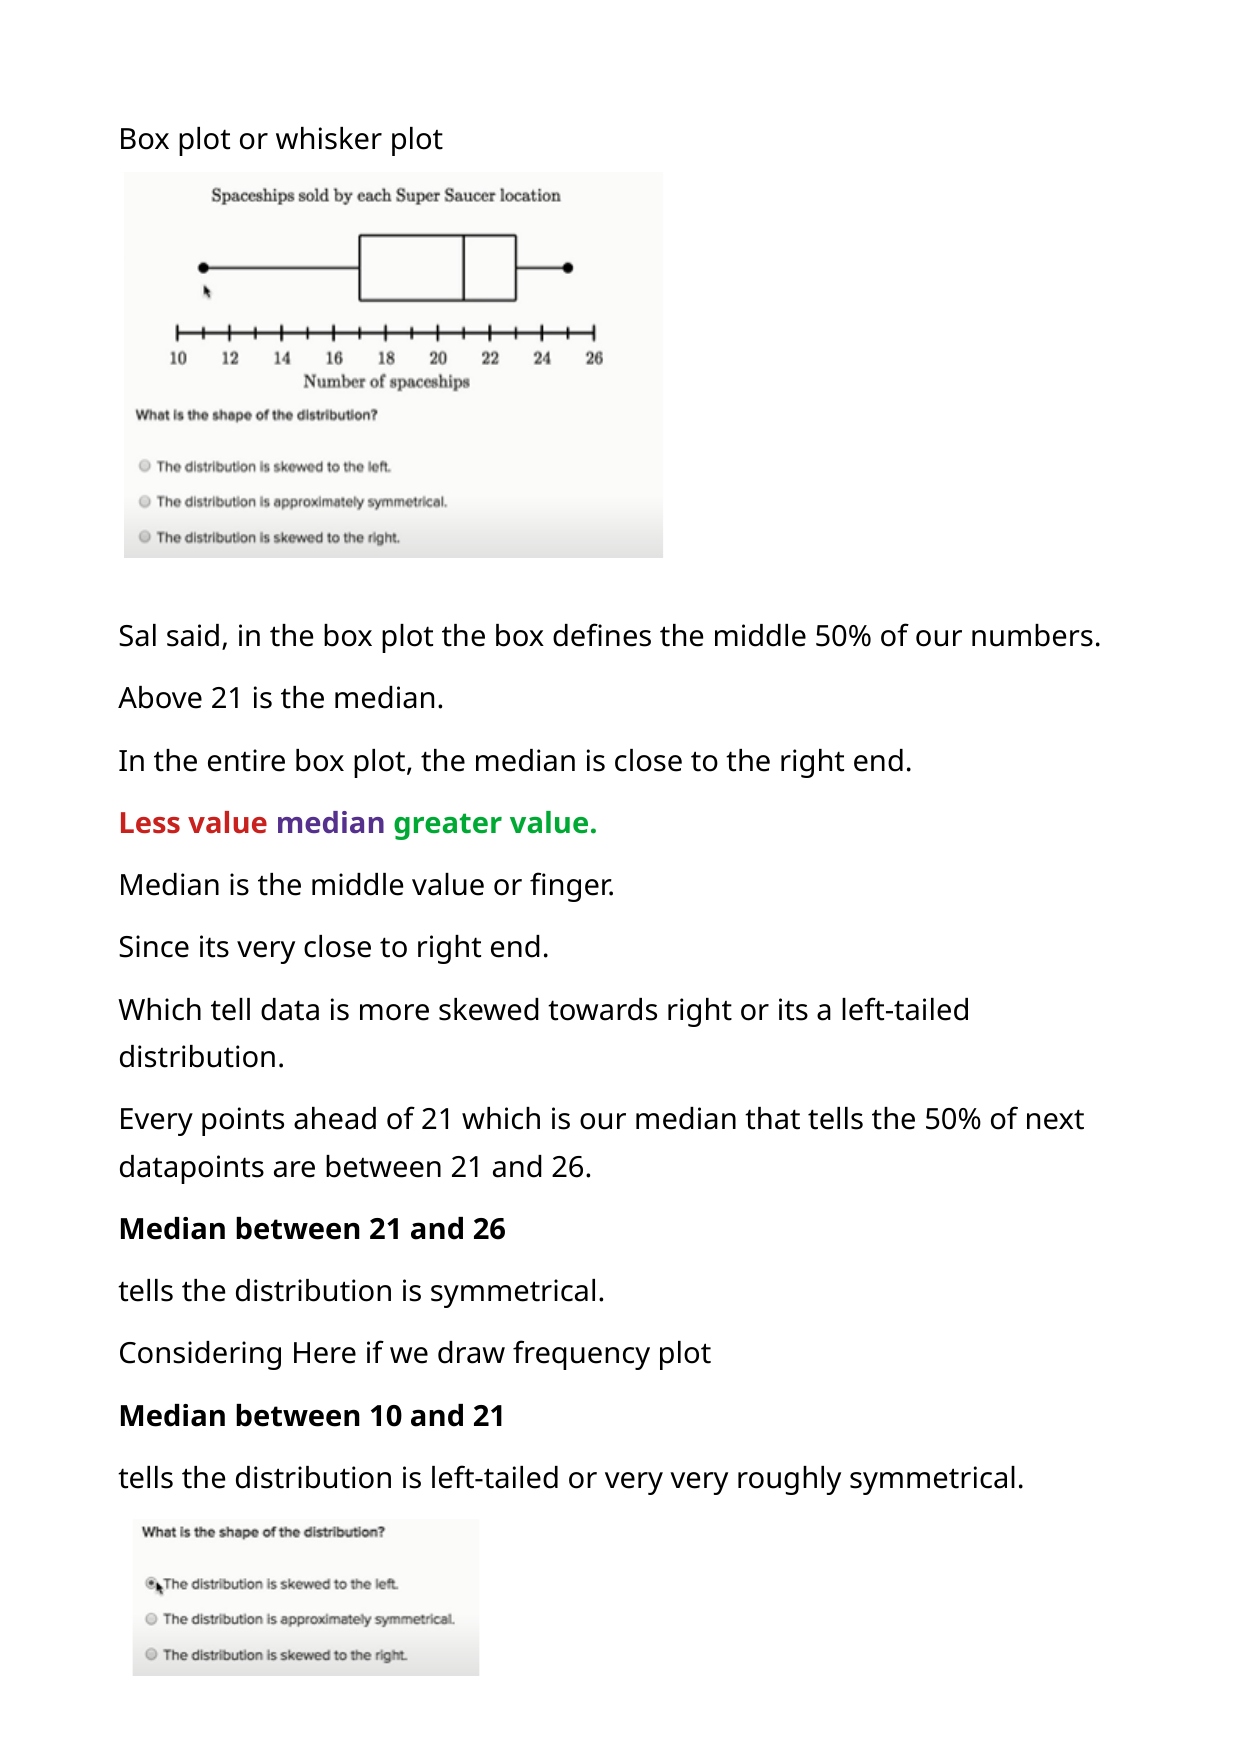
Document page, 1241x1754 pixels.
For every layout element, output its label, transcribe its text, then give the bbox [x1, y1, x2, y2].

picture [124, 172, 664, 558]
text Less value median greater value. [118, 802, 1122, 842]
text tells the distribution is left-tailed or very very roughly symmetrical. [118, 1457, 1122, 1497]
text Considering Here if we draw frequency plot [118, 1333, 1122, 1372]
text Median between 21 and 26 [118, 1208, 1122, 1248]
text Which tell data is more skewed towards right or its a left-tailed distribution. [118, 989, 1122, 1076]
text Since its very close to right end. [118, 927, 1122, 966]
text Median between 10 and 21 [118, 1395, 1122, 1434]
text Sal said, in the box plot the box defines the middle 50% of our numbers. [118, 616, 1122, 655]
text Every points ahead of 21 which is our median that tells the 50% of next datapoints are between 21 and 26. [118, 1098, 1122, 1186]
text Box plot or whisker plot [118, 118, 1122, 158]
text Above 21 is the median. [118, 678, 1122, 717]
picture [132, 1519, 480, 1676]
text tells the distribution is symmetrical. [118, 1271, 1122, 1310]
text In the entire box plot, the median is close to the right end. [118, 740, 1122, 780]
text Median is the middle value or finger. [118, 864, 1122, 904]
